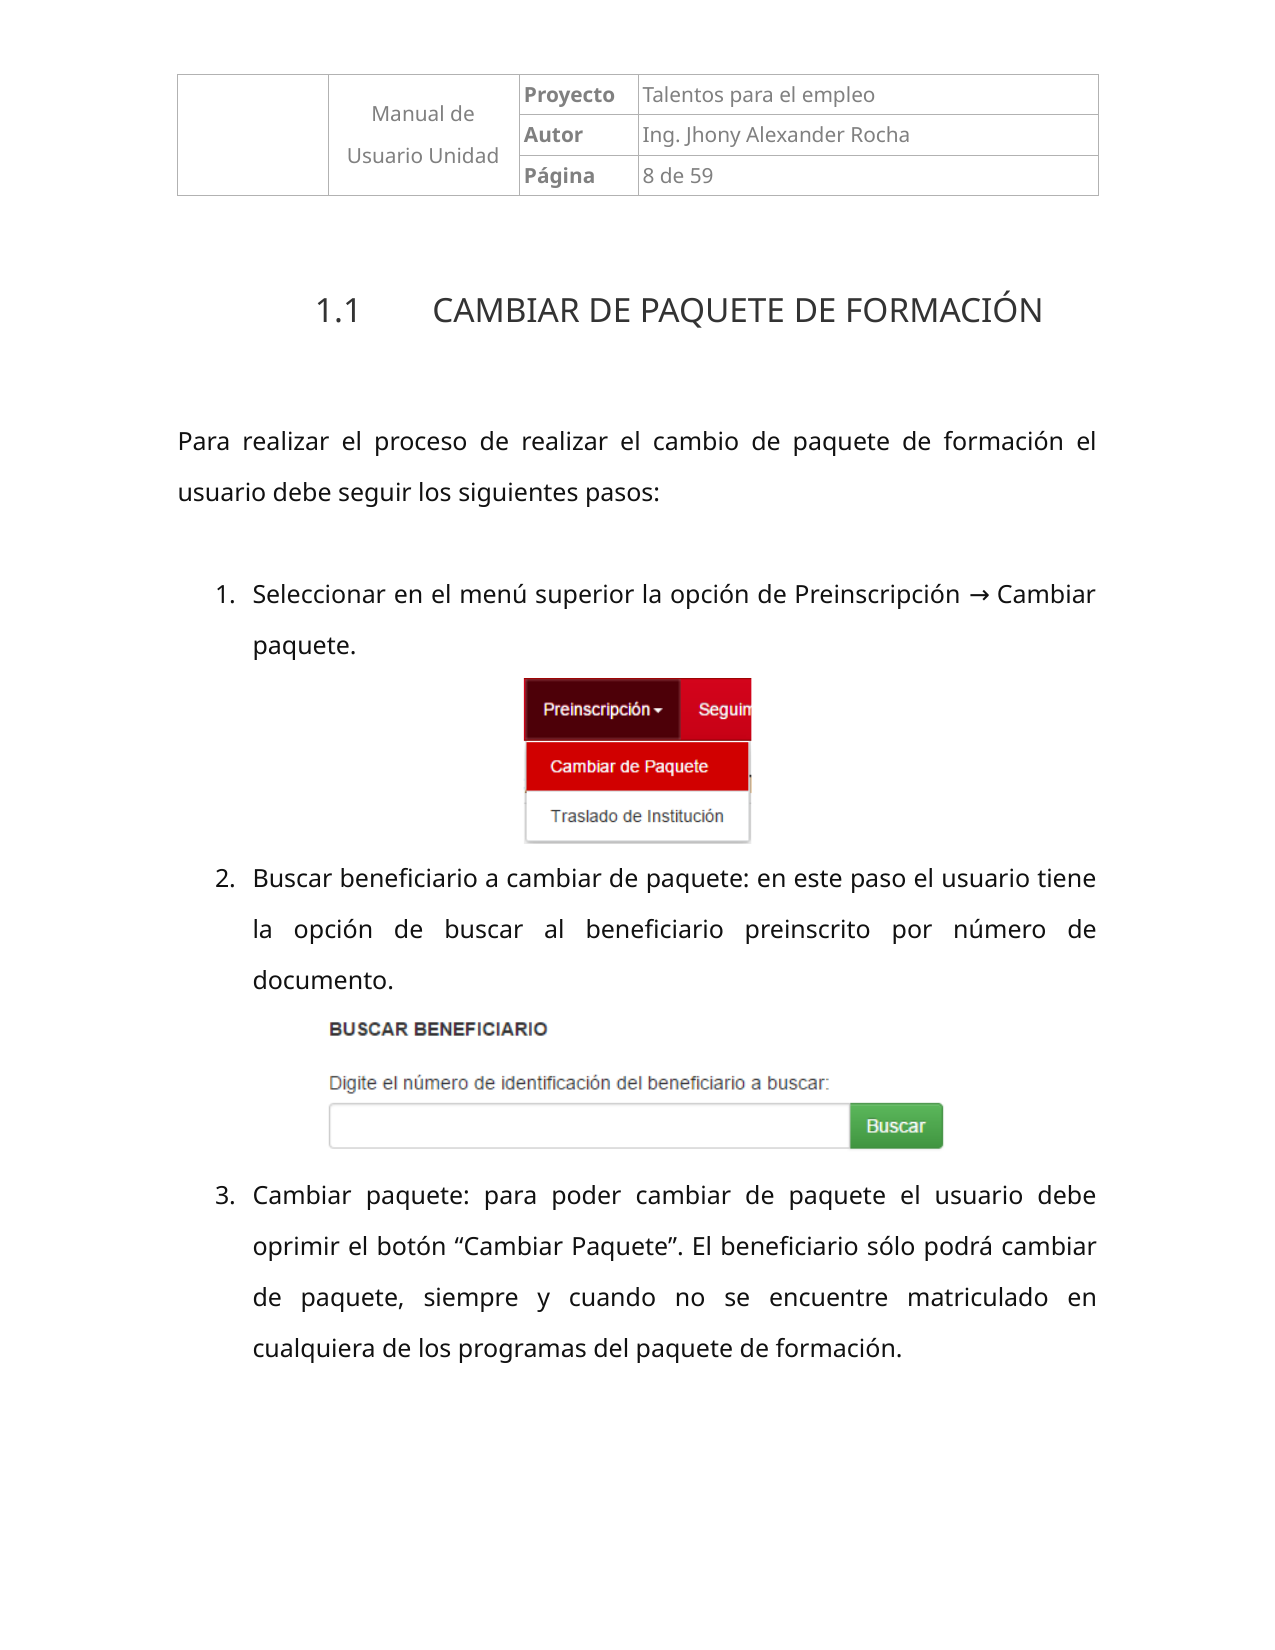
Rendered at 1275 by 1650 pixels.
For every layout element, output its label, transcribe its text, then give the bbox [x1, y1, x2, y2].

list Seleccionar en el menú superior la opción de Preinscripción → Cambiar paquete. [215, 576, 1098, 661]
text Para realizar el proceso de realizar el cambio de paquete de formación el usuario debe seguir los siguientes pasos: [177, 423, 1098, 508]
picture [523, 678, 752, 844]
subtitle Cambiar de paquete de formación [252, 287, 1098, 332]
list Buscar beneficiario a cambiar de paquete: en este paso el usuario tiene la opción de buscar al beneficiario preinscrito por número de documento. [215, 678, 1098, 996]
list Cambiar paquete: para poder cambiar de paquete el usuario debe oprimir el botón “Cambiar Paquete”. El beneficiario sólo podrá cambiar de paquete, siempre y cuando no se encuentre matriculado en cualquiera de los programas del paquete de formación. [215, 1013, 1098, 1365]
picture [321, 1013, 954, 1161]
